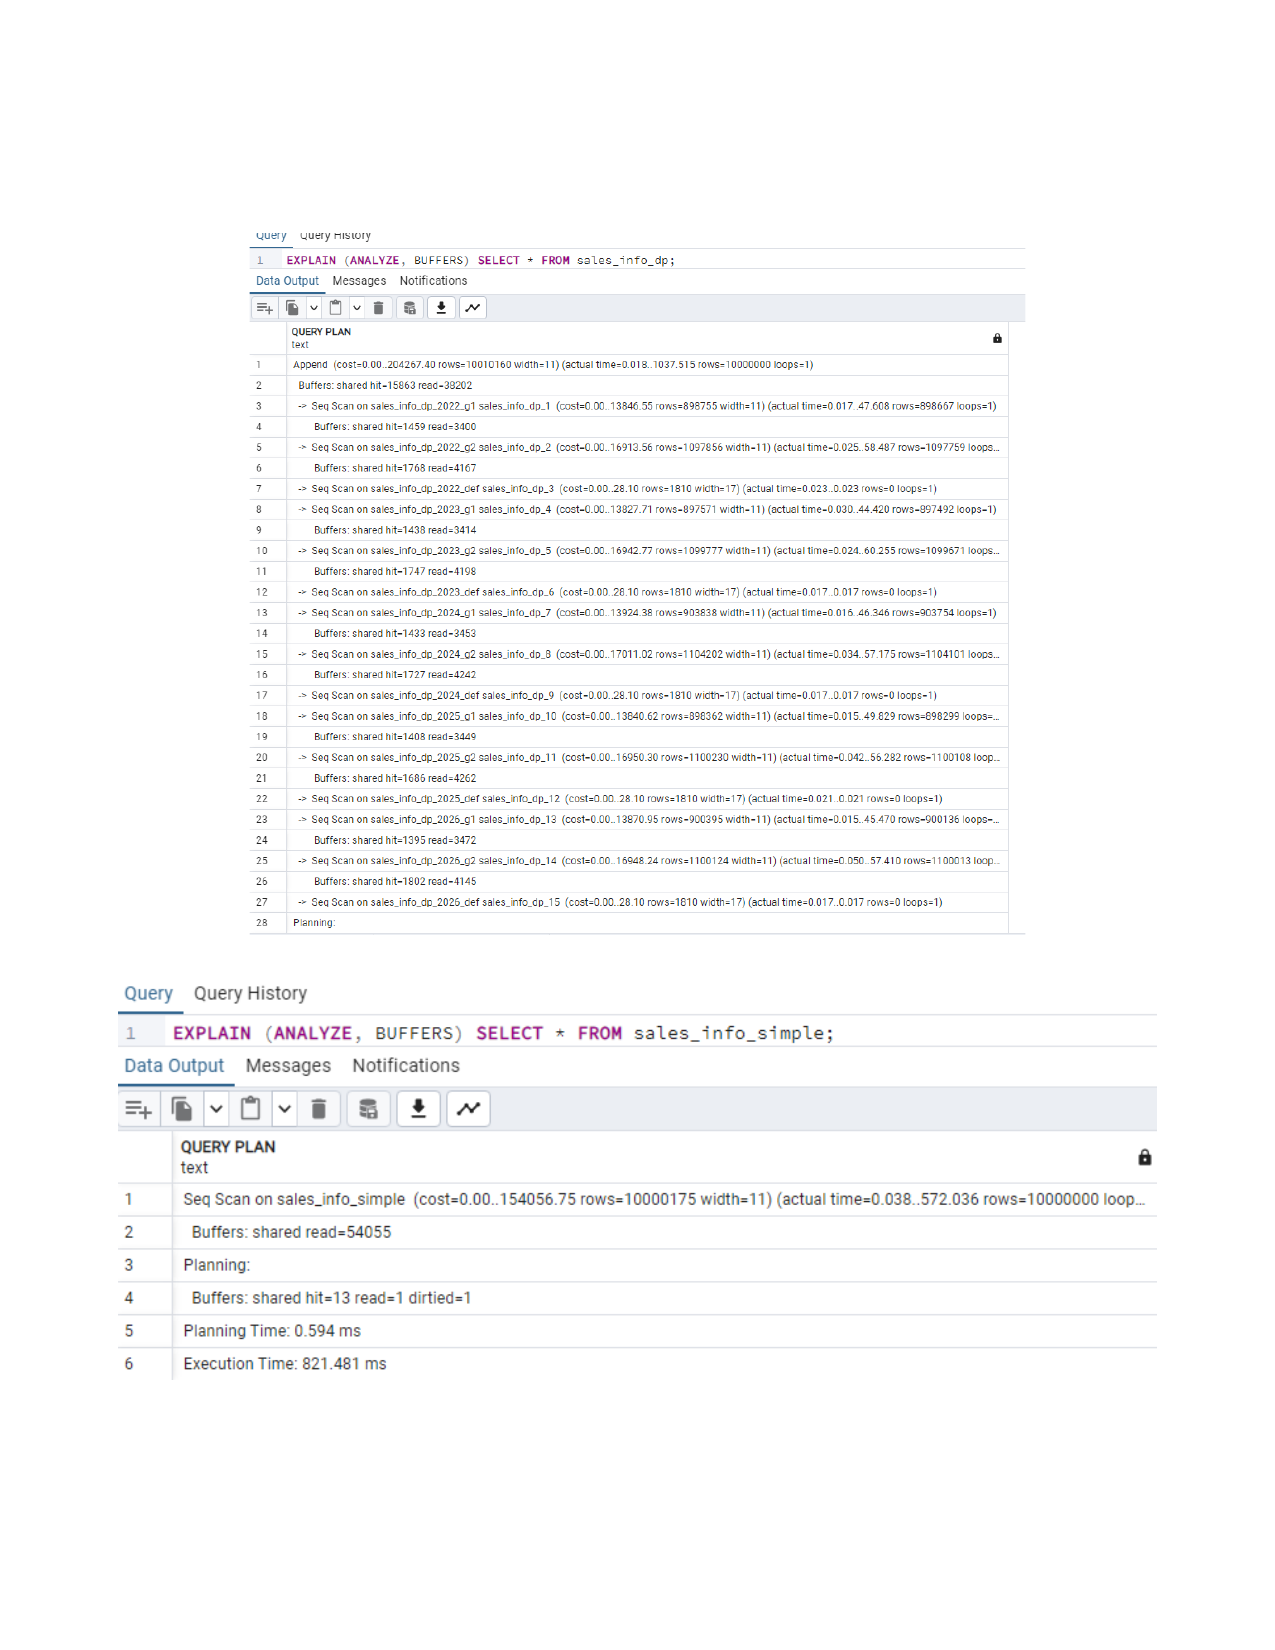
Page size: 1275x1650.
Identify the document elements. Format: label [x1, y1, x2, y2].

picture [118, 980, 1157, 1380]
picture [249, 233, 1026, 935]
